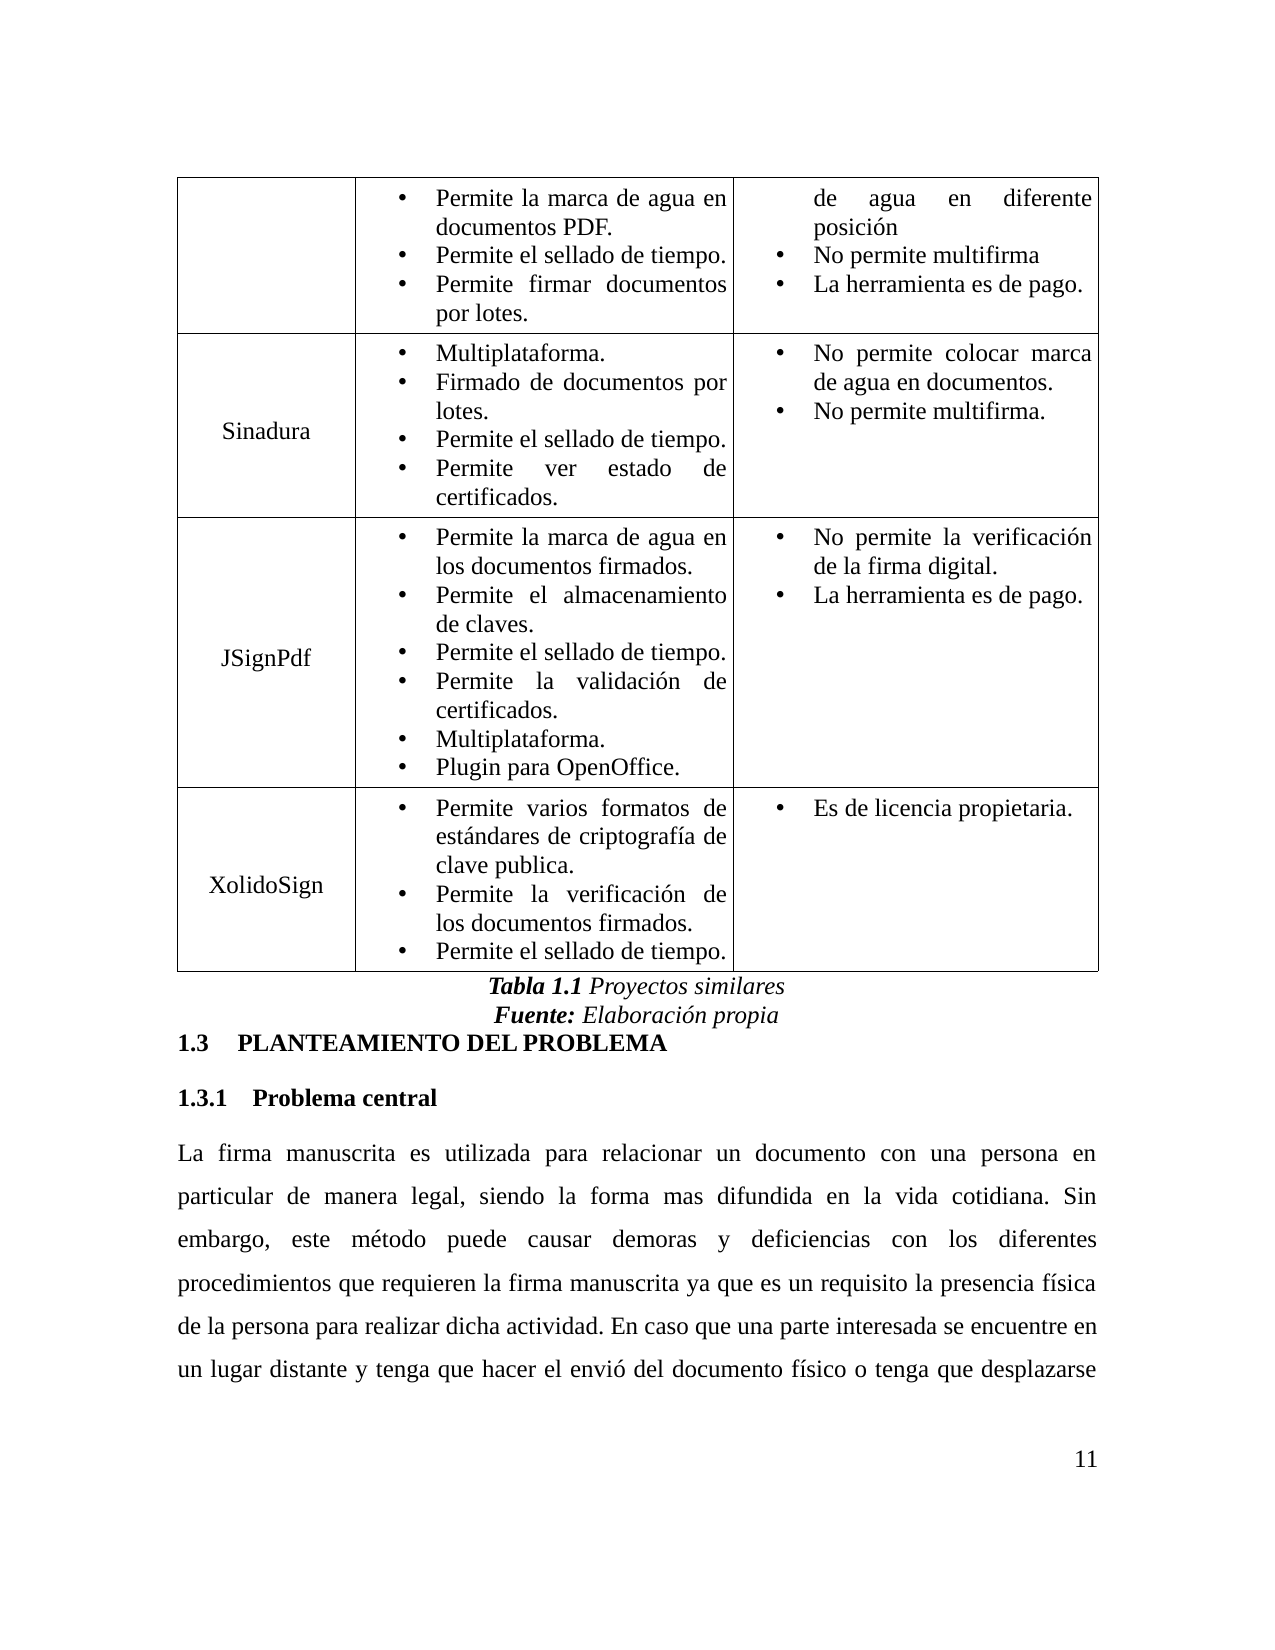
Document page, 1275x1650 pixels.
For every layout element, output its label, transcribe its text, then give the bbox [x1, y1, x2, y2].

table_cell Permite la marca de agua en los documentos firmados. Permite el almacenamiento de claves. Permite el sellado de tiempo. Permite la validación de certificados. Multiplataforma. Plugin para OpenOffice. [356, 518, 733, 787]
table_cell JSignPdf [178, 518, 355, 787]
subtitle Problema central [177, 1083, 1098, 1112]
table_cell No permite la verificación de la firma digital. La herramienta es de pago. [734, 518, 1098, 787]
table_cell XolidoSign [178, 788, 355, 971]
text Fuente: Elaboración propia [177, 1000, 1098, 1028]
table_cell Sinadura [178, 334, 355, 517]
table_cell Es de licencia propietaria. No permite poner la marca de agua en diferente posición No permite multifirma La herramienta es de pago. [734, 178, 1098, 332]
text Tabla 1.1 Proyectos similares [177, 972, 1098, 1000]
table_cell Permite varios formatos de estándares de criptografía de clave publica. Permite la verificación de los documentos firmados. Permite el sellado de tiempo. [356, 788, 733, 971]
subtitle PLANTEAMIENTO DEL PROBLEMA [177, 1028, 1098, 1057]
table_cell Es de licencia propietaria. [734, 788, 1098, 971]
text La firma manuscrita es utilizada para relacionar un documento con una persona en particular de manera legal, siendo la forma mas difundida en la vida cotidiana. Sin embargo, este método puede causar demoras y deficiencias con los diferentes procedimientos que requieren la firma manuscrita ya que es un requisito la presencia física de la persona para realizar dicha actividad. En caso que una parte interesada se encuentre en un lugar distante y tenga que hacer el envió del documento físico o tenga que desplazarse [177, 1138, 1098, 1383]
table_cell Multiplataforma. Visor de documentos PDF. Permite la marca de agua en documentos PDF. Permite el sellado de tiempo. Permite firmar documentos por lotes. [356, 178, 733, 332]
table_cell Multiplataforma. Firmado de documentos por lotes. Permite el sellado de tiempo. Permite ver estado de certificados. [356, 334, 733, 517]
table_cell No permite colocar marca de agua en documentos. No permite multifirma. [734, 334, 1098, 517]
table_cell [178, 178, 355, 332]
